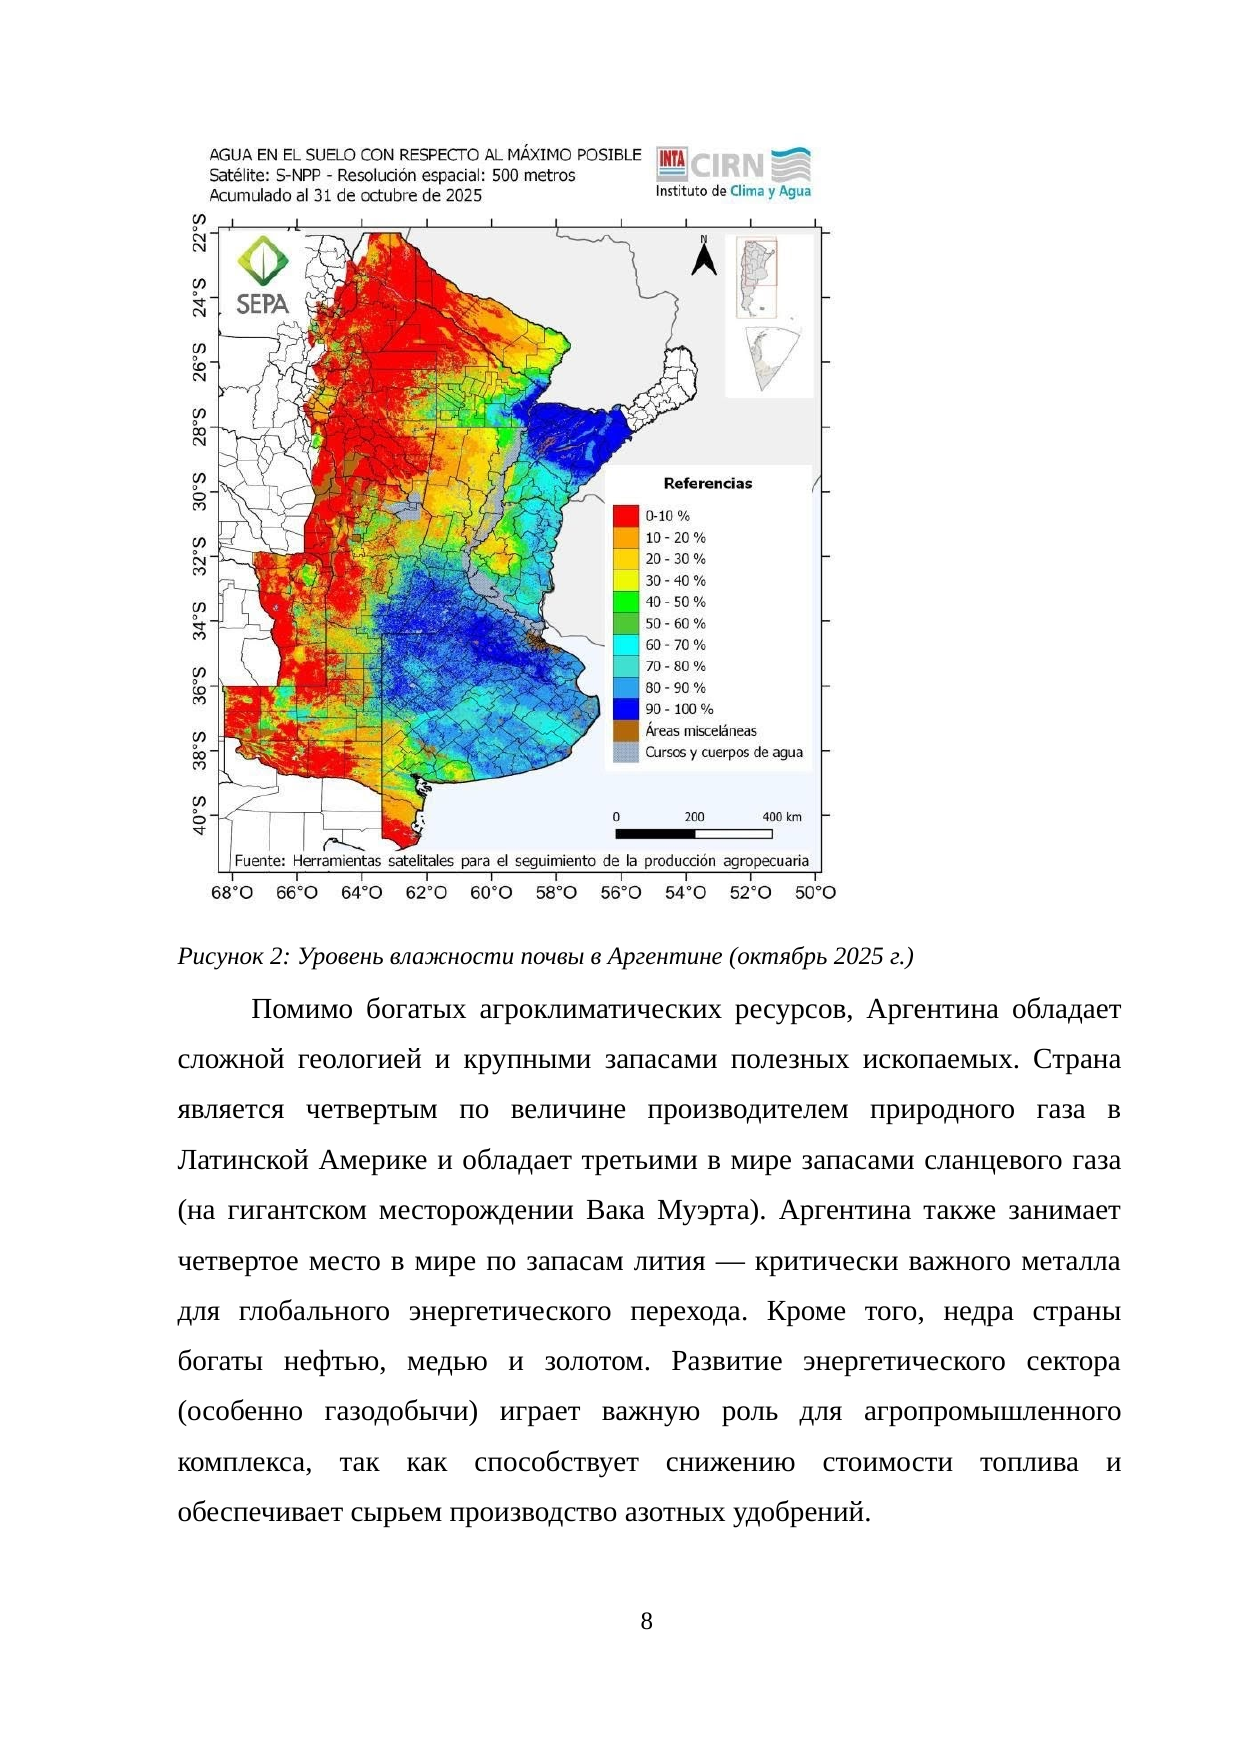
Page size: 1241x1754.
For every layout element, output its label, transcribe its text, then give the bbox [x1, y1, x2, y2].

text Помимо богатых агроклиматических ресурсов, Аргентина обладает сложной геологией и крупными запасами полезных ископаемых. Страна является четвертым по величине производителем природного газа в Латинской Америке и обладает третьими в мире запасами сланцевого газа (на гигантском месторождении Вака Муэрта). Аргентина также занимает четвертое место в мире по запасам лития — критически важного металла для глобального энергетического перехода. Кроме того, недра страны богаты нефтью, медью и золотом. Развитие энергетического сектора (особенно газодобычи) играет важную роль для агропромышленного комплекса, так как способствует снижению стоимости топлива и обеспечивает сырьем производство азотных удобрений. [177, 991, 1122, 1528]
text Рисунок 2: Уровень влажности почвы в Аргентине (октябрь 2025 г.) [177, 941, 1122, 969]
picture [177, 118, 839, 929]
